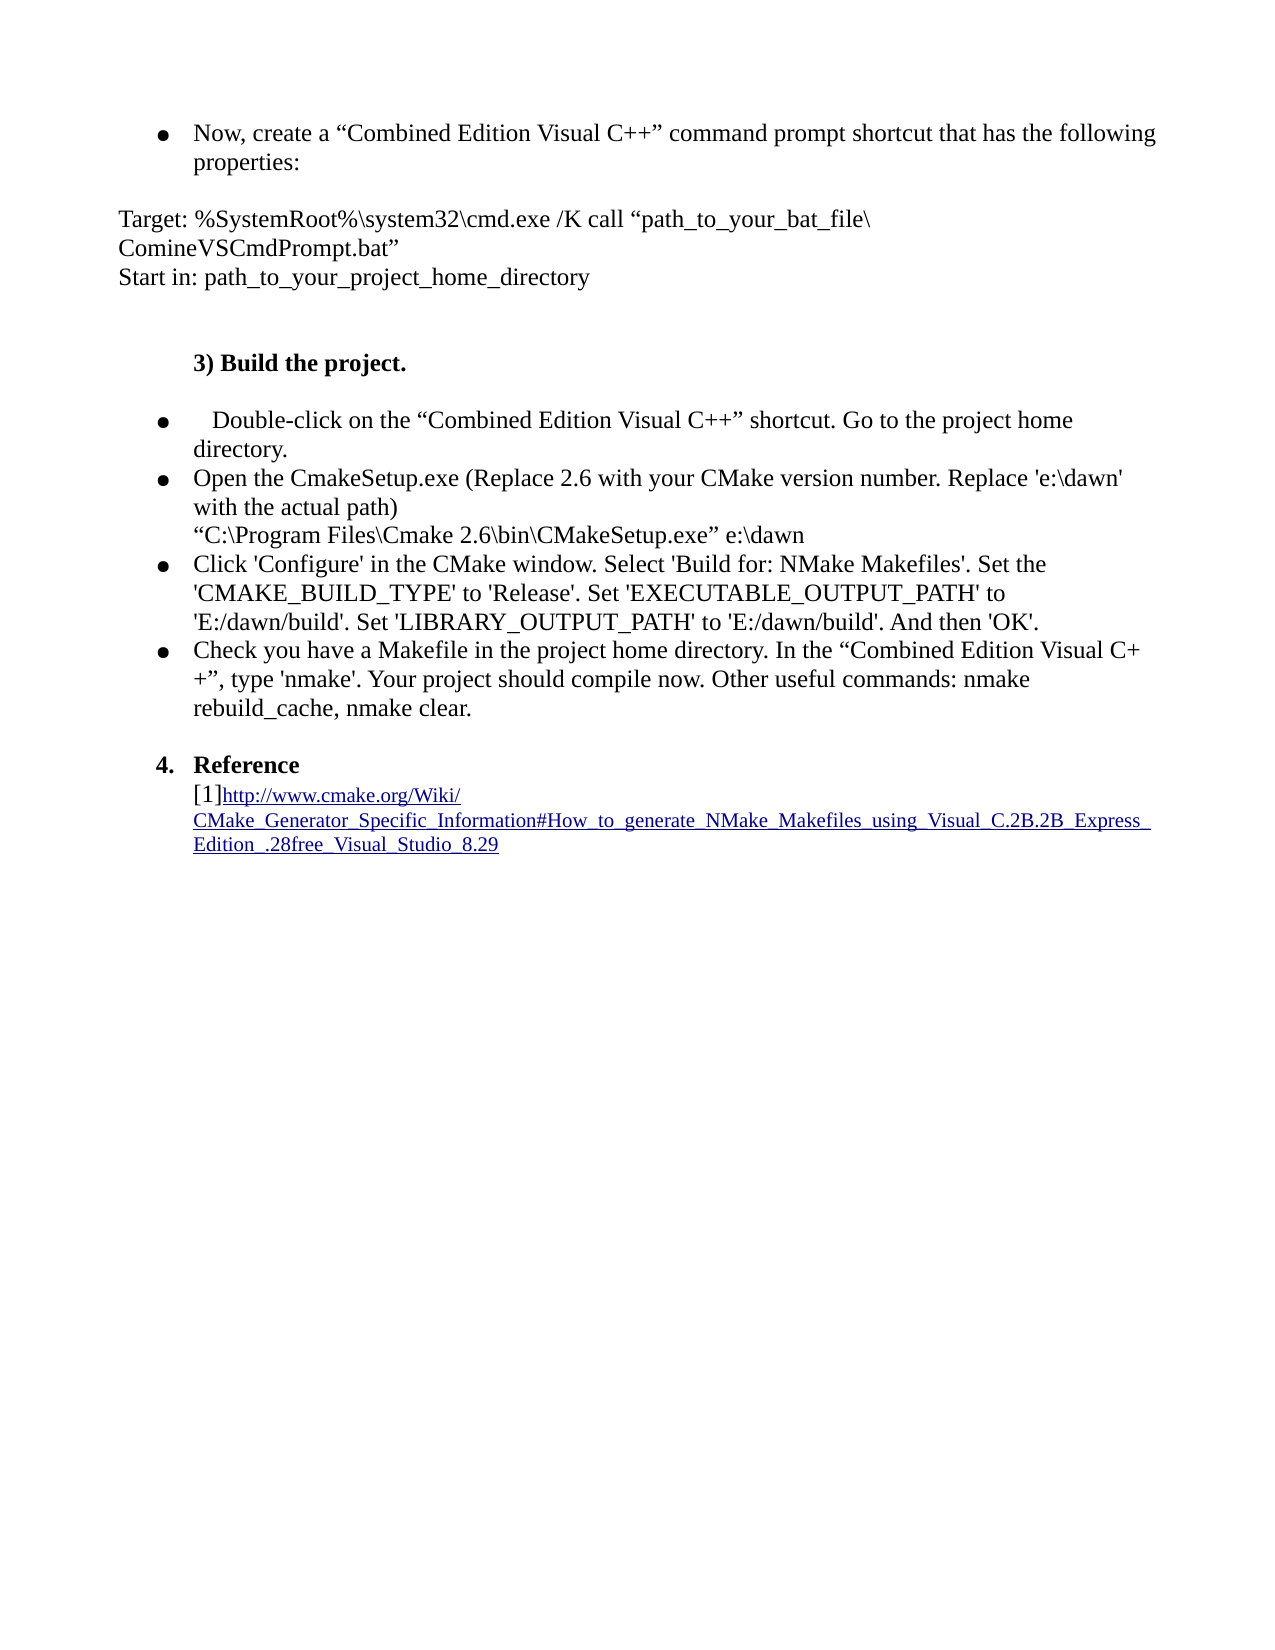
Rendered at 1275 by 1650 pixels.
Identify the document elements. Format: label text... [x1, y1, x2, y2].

list Now, create a “Combined Edition Visual C++” command prompt shortcut that has the following properties: [156, 118, 1157, 176]
list Double-click on the “Combined Edition Visual C++” shortcut. Go to the project home directory. [156, 406, 1157, 463]
text Start in: path_to_your_project_home_directory [118, 262, 1157, 291]
list Check you have a Makefile in the project home directory. In the “Combined Edition Visual C++”, type 'nmake'. Your project should compile now. Other useful commands: nmake rebuild_cache, nmake clear. [156, 636, 1157, 722]
list Click 'Configure' in the CMake window. Select 'Build for: NMake Makefiles'. Set the 'CMAKE_BUILD_TYPE' to 'Release'. Set 'EXECUTABLE_OUTPUT_PATH' to 'E:/dawn/build'. Set 'LIBRARY_OUTPUT_PATH' to 'E:/dawn/build'. And then 'OK'. [156, 549, 1157, 636]
list Reference [156, 751, 1157, 779]
list Open the CmakeSetup.exe (Replace 2.6 with your CMake version number. Replace 'e:\dawn' with the actual path) [156, 463, 1157, 521]
list 3) Build the project. [156, 348, 1157, 377]
list “C:\Program Files\Cmake 2.6\bin\CMakeSetup.exe” e:\dawn [156, 521, 1157, 549]
list [1]http://www.cmake.org/Wiki/CMake_Generator_Specific_Information#How_to_generate_NMake_Makefiles_using_Visual_C.2B.2B_Express_Edition_.28free_Visual_Studio_8.29 [156, 779, 1157, 856]
text Target: %SystemRoot%\system32\cmd.exe /K call “path_to_your_bat_file\ ComineVSCmdPrompt.bat” [118, 204, 1157, 262]
